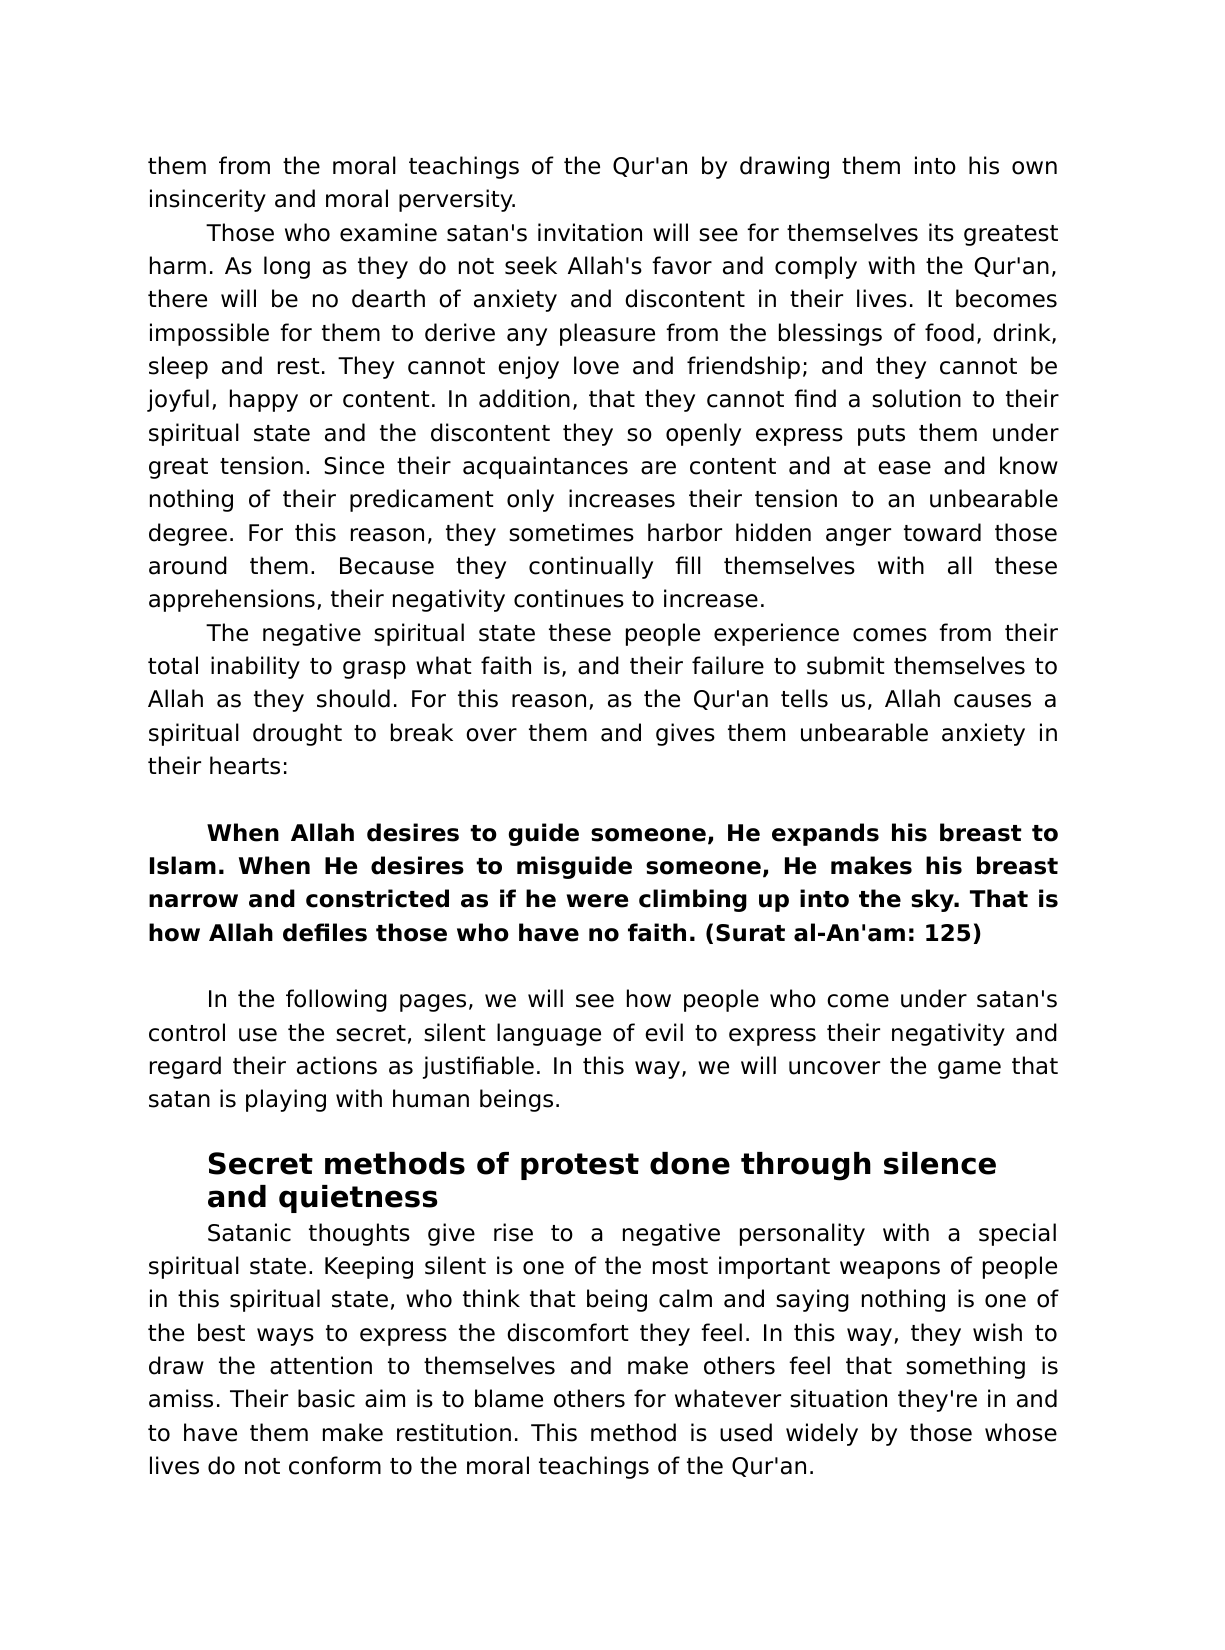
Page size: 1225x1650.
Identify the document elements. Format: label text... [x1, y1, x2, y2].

text The negative spiritual state these people experience comes from their total inability to grasp what faith is, and their failure to submit themselves to Allah as they should. For this reason, as the Qur'an tells us, Allah causes a spiritual drought to break over them and gives them unbearable anxiety in their hearts: [148, 614, 1060, 781]
text them from the moral teachings of the Qur'an by drawing them into his own insincerity and moral perversity. [148, 148, 1060, 214]
text Satanic thoughts give rise to a negative personality with a special spiritual state. Keeping silent is one of the most important weapons of people in this spiritual state, who think that being calm and saying nothing is one of the best ways to express the discomfort they feel. In this way, they wish to draw the attention to themselves and make others feel that something is amiss. Their basic aim is to blame others for whatever situation they're in and to have them make restitution. This method is used widely by those whose lives do not conform to the moral teachings of the Qur'an. [148, 1214, 1060, 1481]
text and quietness [148, 1181, 1060, 1214]
text In the following pages, we will see how people who come under satan's control use the secret, silent language of evil to express their negativity and regard their actions as justifiable. In this way, we will uncover the game that satan is playing with human beings. [148, 981, 1060, 1114]
text When Allah desires to guide someone, He expands his breast to Islam. When He desires to misguide someone, He makes his breast narrow and constricted as if he were climbing up into the sky. That is how Allah defiles those who have no faith. (Surat al-An'am: 125) [148, 814, 1060, 948]
text Secret methods of protest done through silence [148, 1148, 1060, 1181]
text Those who examine satan's invitation will see for themselves its greatest harm. As long as they do not seek Allah's favor and comply with the Qur'an, there will be no dearth of anxiety and discontent in their lives. It becomes impossible for them to derive any pleasure from the blessings of food, drink, sleep and rest. They cannot enjoy love and friendship; and they cannot be joyful, happy or content. In addition, that they cannot find a solution to their spiritual state and the discontent they so openly express puts them under great tension. Since their acquaintances are content and at ease and know nothing of their predicament only increases their tension to an unbearable degree. For this reason, they sometimes harbor hidden anger toward those around them. Because they continually fill themselves with all these apprehensions, their negativity continues to increase. [148, 214, 1060, 614]
